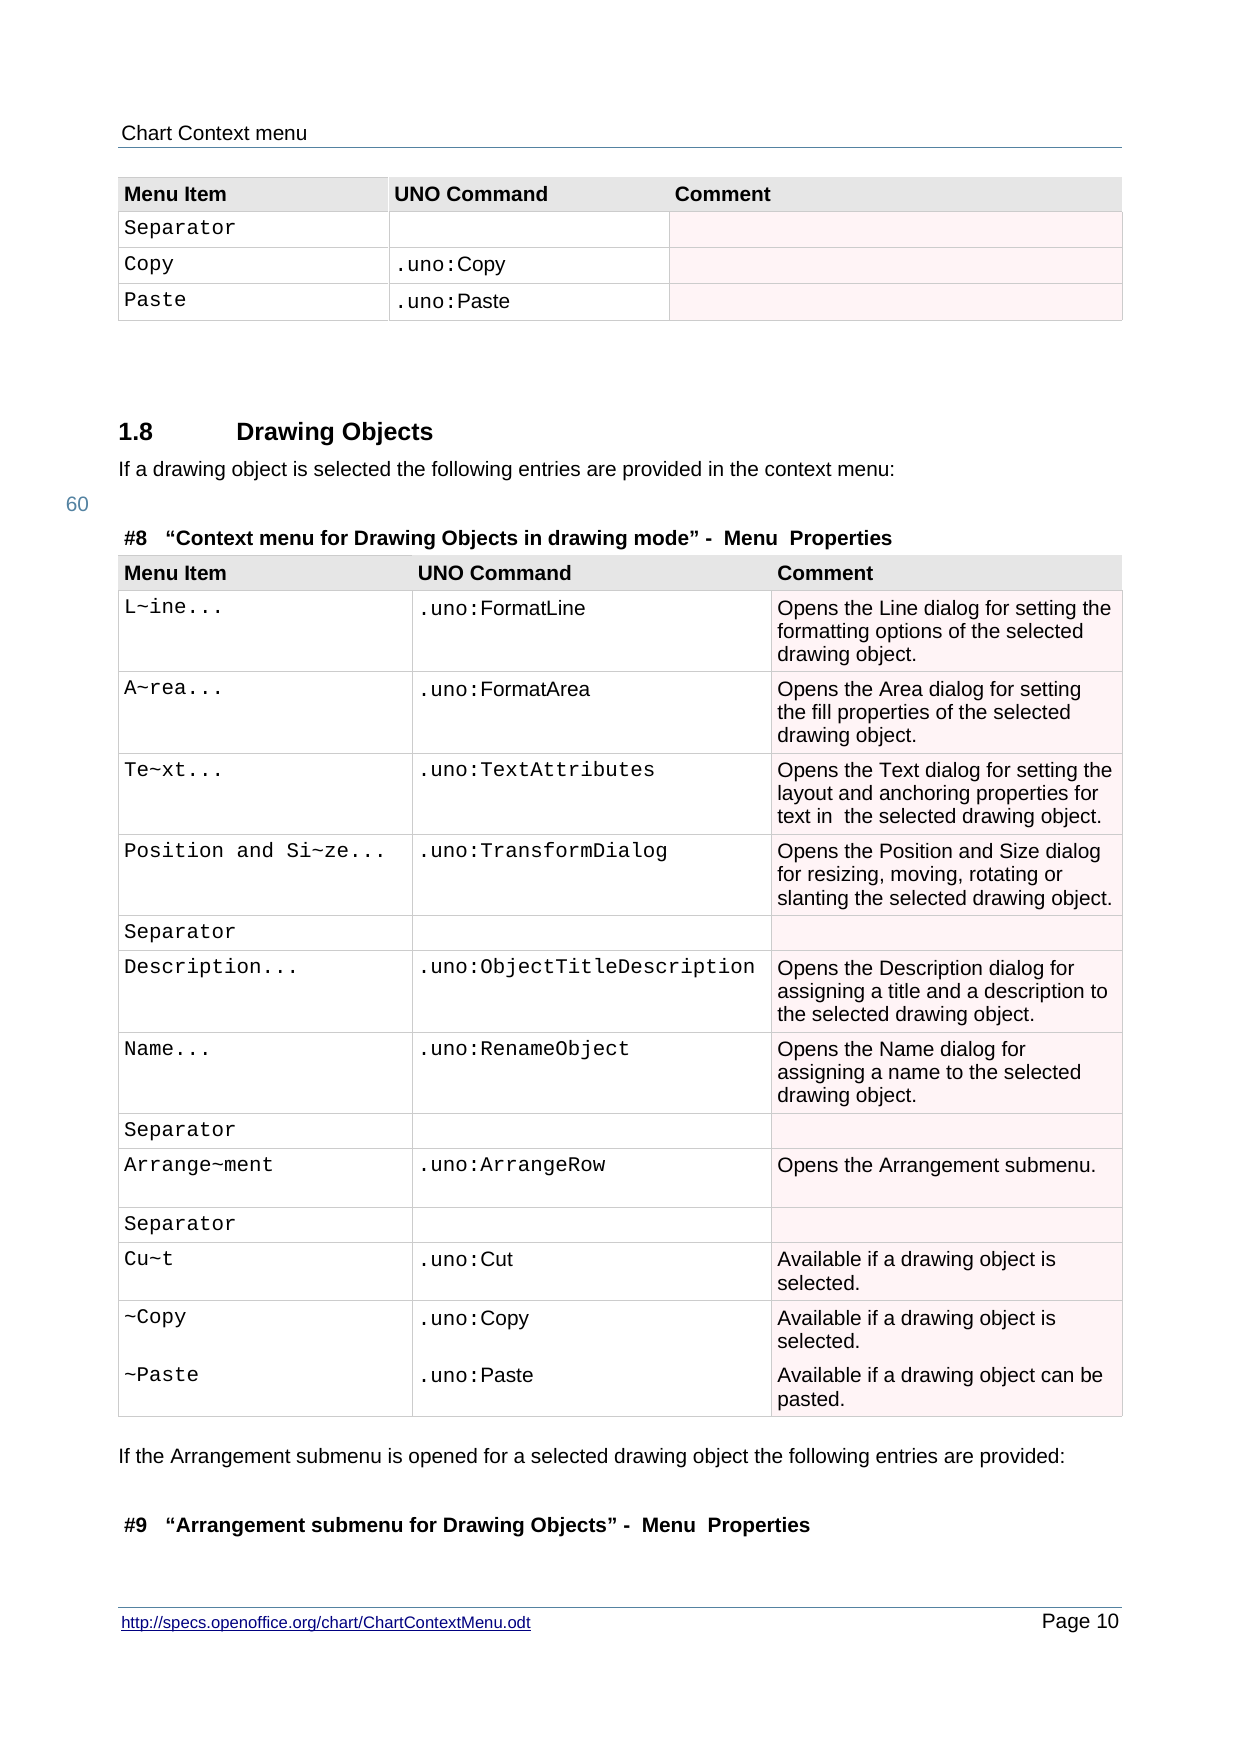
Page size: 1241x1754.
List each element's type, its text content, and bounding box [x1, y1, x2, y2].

table_cell [670, 212, 1122, 247]
table_cell Available if a drawing object is selected. [772, 1301, 1122, 1358]
table_cell [413, 916, 771, 950]
table_header UNO Command [389, 177, 669, 211]
table_cell Available if a drawing object can be pasted. [772, 1358, 1122, 1416]
table_cell Paste [119, 284, 388, 320]
table_cell Name... [119, 1033, 412, 1113]
subtitle Drawing Objects [118, 417, 1122, 445]
table_cell Available if a drawing object is selected. [772, 1243, 1122, 1300]
table_header Comment [771, 555, 1122, 590]
table_cell Opens the Position and Size dialog for resizing, moving, rotating or slanting the selected drawing object. [772, 835, 1122, 915]
table_cell Arrange~ment [119, 1149, 412, 1207]
table_cell .uno:Cut [413, 1243, 771, 1300]
table_header Comment [669, 177, 1122, 211]
table_cell .uno:Copy [413, 1301, 771, 1358]
table_cell .uno:Paste [413, 1358, 771, 1416]
table_cell [772, 1208, 1122, 1242]
table_cell Opens the Text dialog for setting the layout and anchoring properties for text in the selected drawing object. [772, 754, 1122, 834]
table_cell Cu~t [119, 1243, 412, 1300]
table_cell Opens the Arrangement submenu. [772, 1149, 1122, 1207]
table_cell Separator [119, 1114, 412, 1148]
table_cell [413, 1114, 771, 1148]
table_header “Arrangement submenu for Drawing Objects” - Menu Properties [118, 1508, 1122, 1542]
table_header “Context menu for Drawing Objects in drawing mode” - Menu Properties [118, 521, 1122, 555]
table_cell .uno:Paste [390, 284, 669, 320]
table_cell Separator [119, 916, 412, 950]
text If the Arrangement submenu is opened for a selected drawing object the following entries are provided: [118, 1444, 1122, 1467]
table_cell [670, 284, 1122, 320]
table_cell [390, 212, 669, 247]
table_cell Opens the Name dialog for assigning a name to the selected drawing object. [772, 1033, 1122, 1113]
table_cell ~Paste [119, 1358, 412, 1416]
table_cell A~rea... [119, 672, 412, 753]
table_cell Position and Si~ze... [119, 835, 412, 915]
table_cell .uno:ArrangeRow [413, 1149, 771, 1207]
table_header Menu Item [118, 556, 412, 590]
text If a drawing object is selected the following entries are provided in the context menu: [118, 457, 1122, 480]
table_cell L~ine... [119, 591, 412, 671]
table_cell Separator [119, 212, 388, 247]
table_cell ~Copy [119, 1301, 412, 1358]
table_cell Te~xt... [119, 754, 412, 834]
table_cell [413, 1208, 771, 1242]
table_cell .uno:Copy [390, 248, 669, 283]
table_cell Opens the Line dialog for setting the formatting options of the selected drawing object. [772, 591, 1122, 671]
table_cell Opens the Area dialog for setting the fill properties of the selected drawing object. [772, 672, 1122, 753]
table_header Menu Item [118, 178, 388, 211]
table_cell .uno:TransformDialog [413, 835, 771, 915]
table_cell .uno:FormatLine [413, 591, 771, 671]
table_cell Description... [119, 951, 412, 1032]
table_cell .uno:TextAttributes [413, 754, 771, 834]
table_cell .uno:FormatArea [413, 672, 771, 753]
table_cell .uno:ObjectTitleDescription [413, 951, 771, 1032]
table_cell [772, 916, 1122, 950]
table_cell [772, 1114, 1122, 1148]
table_header UNO Command [412, 555, 771, 590]
table_cell Copy [119, 248, 388, 283]
table_cell Separator [119, 1208, 412, 1242]
table_cell Opens the Description dialog for assigning a title and a description to the selected drawing object. [772, 951, 1122, 1032]
table_cell [670, 248, 1122, 283]
table_cell .uno:RenameObject [413, 1033, 771, 1113]
